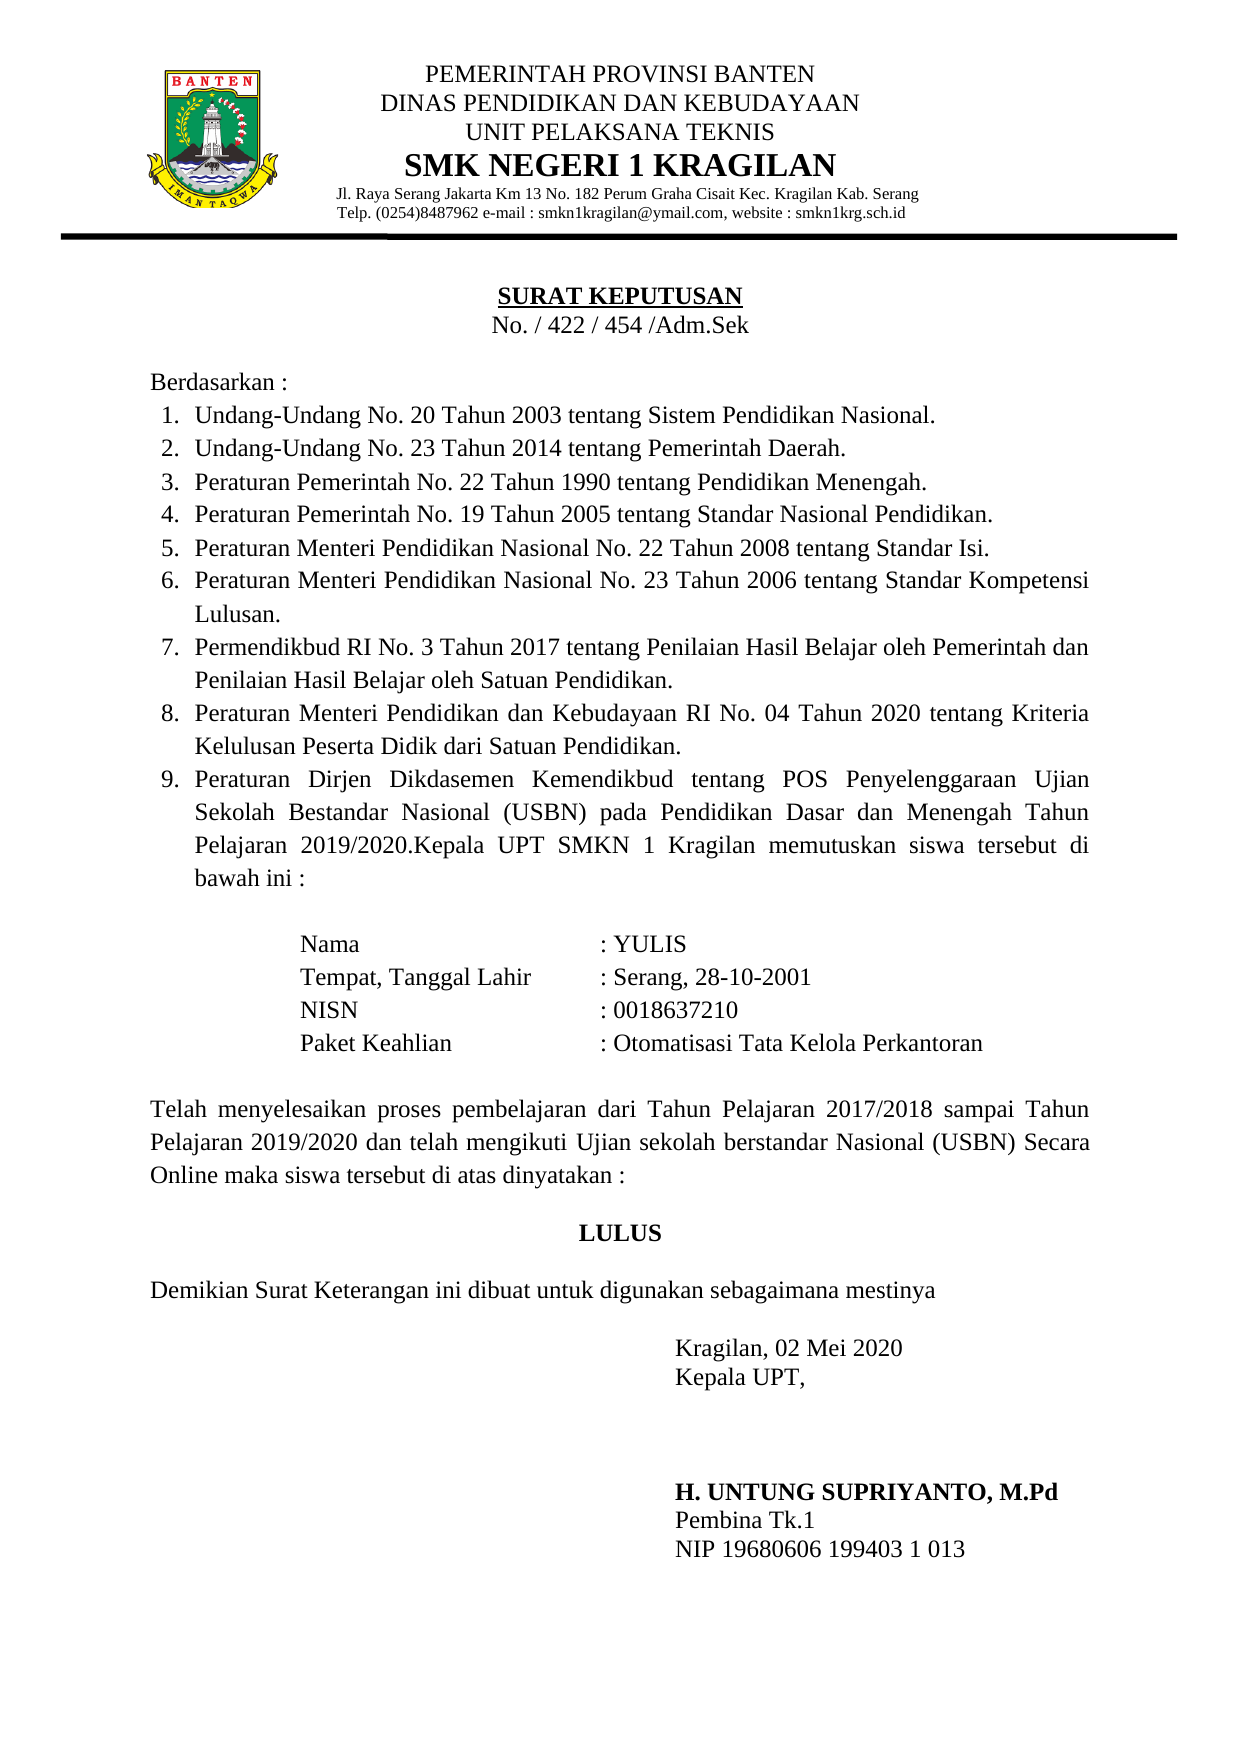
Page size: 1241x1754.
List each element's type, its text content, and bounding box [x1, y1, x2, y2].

list Peraturan Pemerintah No. 19 Tahun 2005 tentang Standar Nasional Pendidikan. [179, 499, 1090, 528]
text Berdasarkan : [150, 367, 1090, 396]
list Peraturan Pemerintah No. 22 Tahun 1990 tentang Pendidikan Menengah. [179, 467, 1090, 495]
text Kragilan, 02 Mei 2020 [150, 1333, 1090, 1362]
text Demikian Surat Keterangan ini dibuat untuk digunakan sebagaimana mestinya [150, 1276, 1090, 1304]
list Undang-Undang No. 20 Tahun 2003 tentang Sistem Pendidikan Nasional. [179, 401, 1090, 429]
text Tempat, Tanggal Lahir : Serang, 28-10-2001 [150, 962, 1090, 991]
text LULUS [150, 1218, 1090, 1247]
text Pembina Tk.1 [150, 1506, 1090, 1534]
text SURAT KEPUTUSAN [150, 281, 1090, 310]
text Kepala UPT, [150, 1362, 1090, 1391]
text Nama : YULIS [150, 929, 1090, 958]
list Peraturan Menteri Pendidikan Nasional No. 23 Tahun 2006 tentang Standar Kompetensi Lulusan. [179, 566, 1090, 627]
text NIP 19680606 199403 1 013 [150, 1534, 1090, 1563]
text No. / 422 / 454 /Adm.Sek [150, 310, 1090, 339]
list Peraturan Dirjen Dikdasemen Kemendikbud tentang POS Penyelenggaraan Ujian Sekolah Bestandar Nasional (USBN) pada Pendidikan Dasar dan Menengah Tahun Pelajaran 2019/2020.Kepala UPT SMKN 1 Kragilan memutuskan siswa tersebut di bawah ini : [179, 764, 1090, 892]
list Permendikbud RI No. 3 Tahun 2017 tentang Penilaian Hasil Belajar oleh Pemerintah dan Penilaian Hasil Belajar oleh Satuan Pendidikan. [179, 632, 1090, 693]
list Peraturan Menteri Pendidikan dan Kebudayaan RI No. 04 Tahun 2020 tentang Kriteria Kelulusan Peserta Didik dari Satuan Pendidikan. [179, 698, 1090, 759]
list Peraturan Menteri Pendidikan Nasional No. 22 Tahun 2008 tentang Standar Isi. [179, 533, 1090, 561]
picture [146, 70, 279, 208]
text Telah menyelesaikan proses pembelajaran dari Tahun Pelajaran 2017/2018 sampai Tahun Pelajaran 2019/2020 dan telah mengikuti Ujian sekolah berstandar Nasional (USBN) Secara Online maka siswa tersebut di atas dinyatakan : [150, 1094, 1090, 1189]
text H. UNTUNG SUPRIYANTO, M.Pd [150, 1477, 1090, 1506]
list Undang-Undang No. 23 Tahun 2014 tentang Pemerintah Daerah. [179, 433, 1090, 462]
text NISN : 0018637210 [150, 995, 1090, 1024]
text Paket Keahlian : Otomatisasi Tata Kelola Perkantoran [150, 1028, 1090, 1057]
